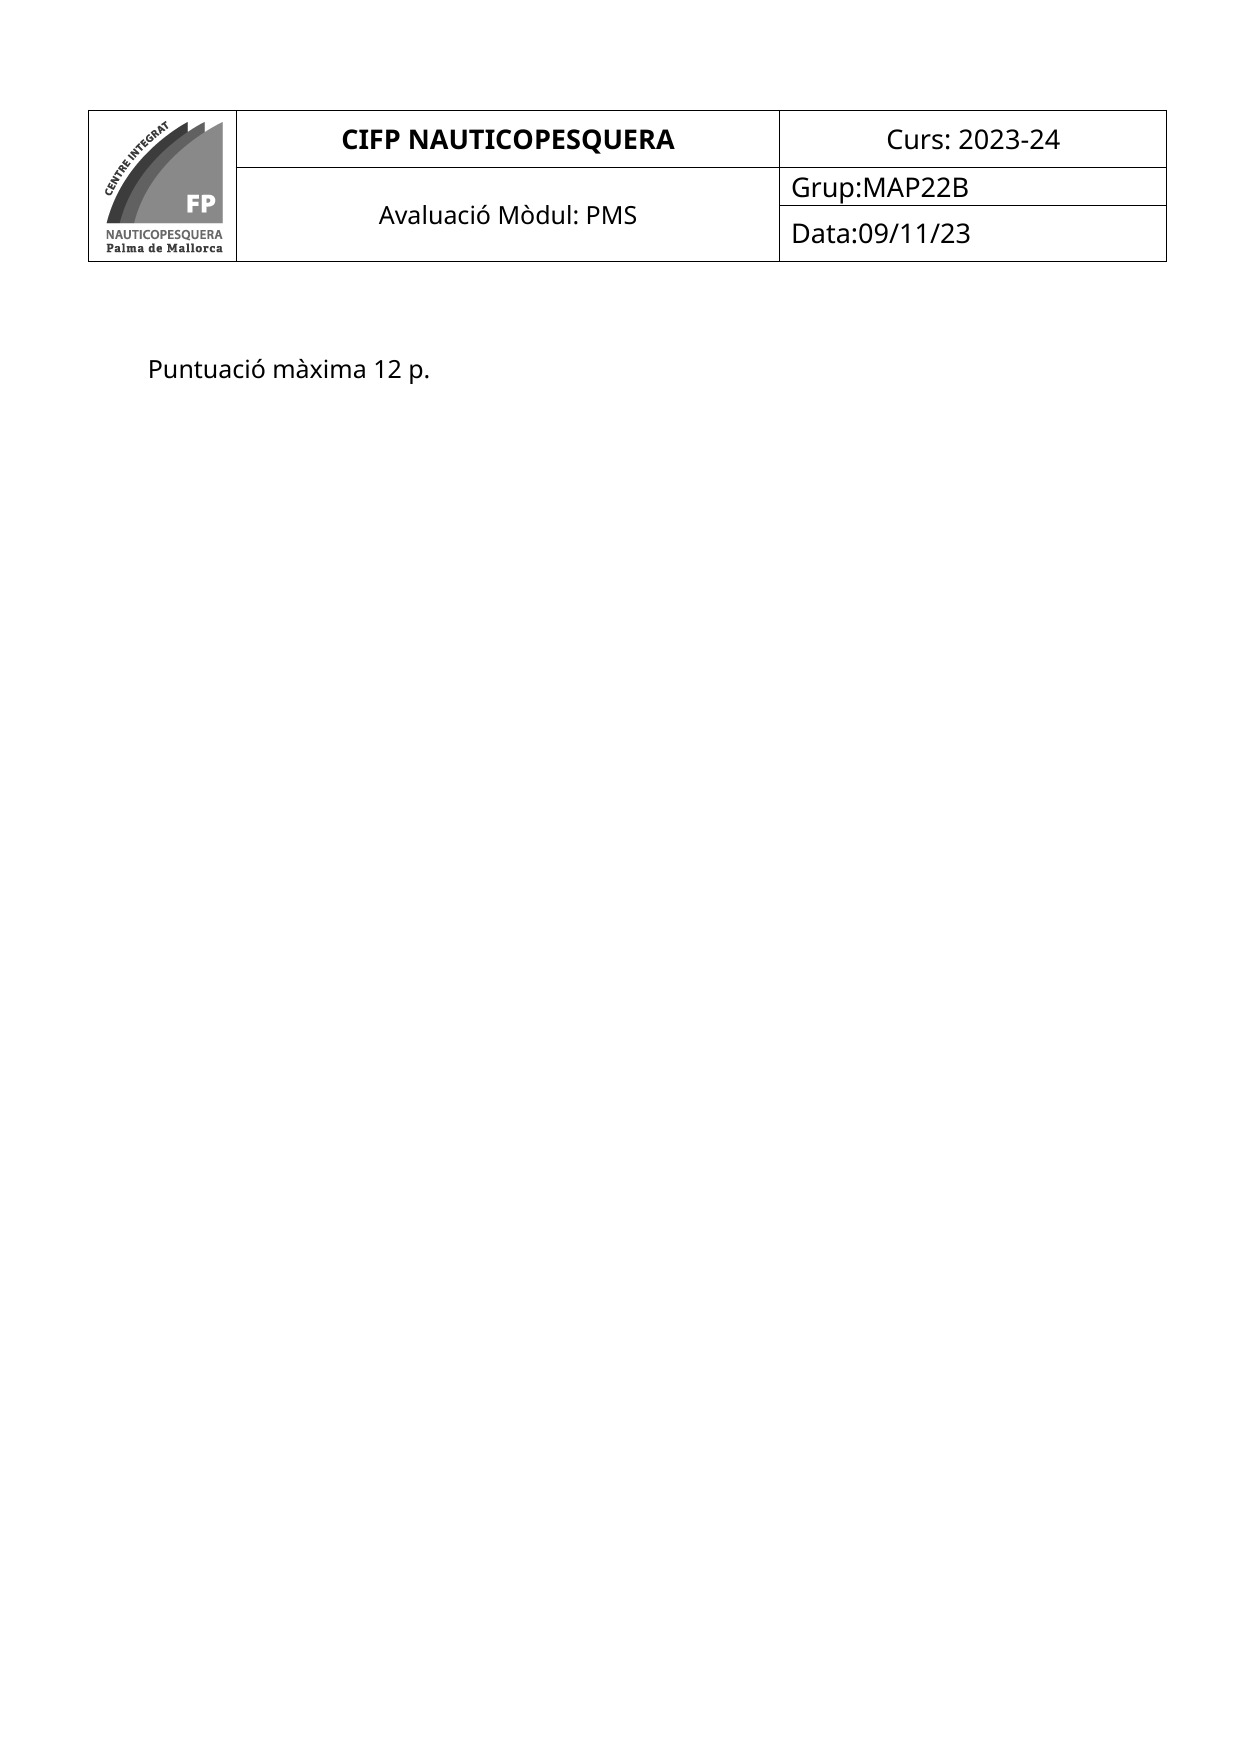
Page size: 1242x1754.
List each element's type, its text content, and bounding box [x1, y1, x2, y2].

picture [100, 111, 229, 260]
text Puntuació màxima 12 p. [148, 351, 1094, 386]
